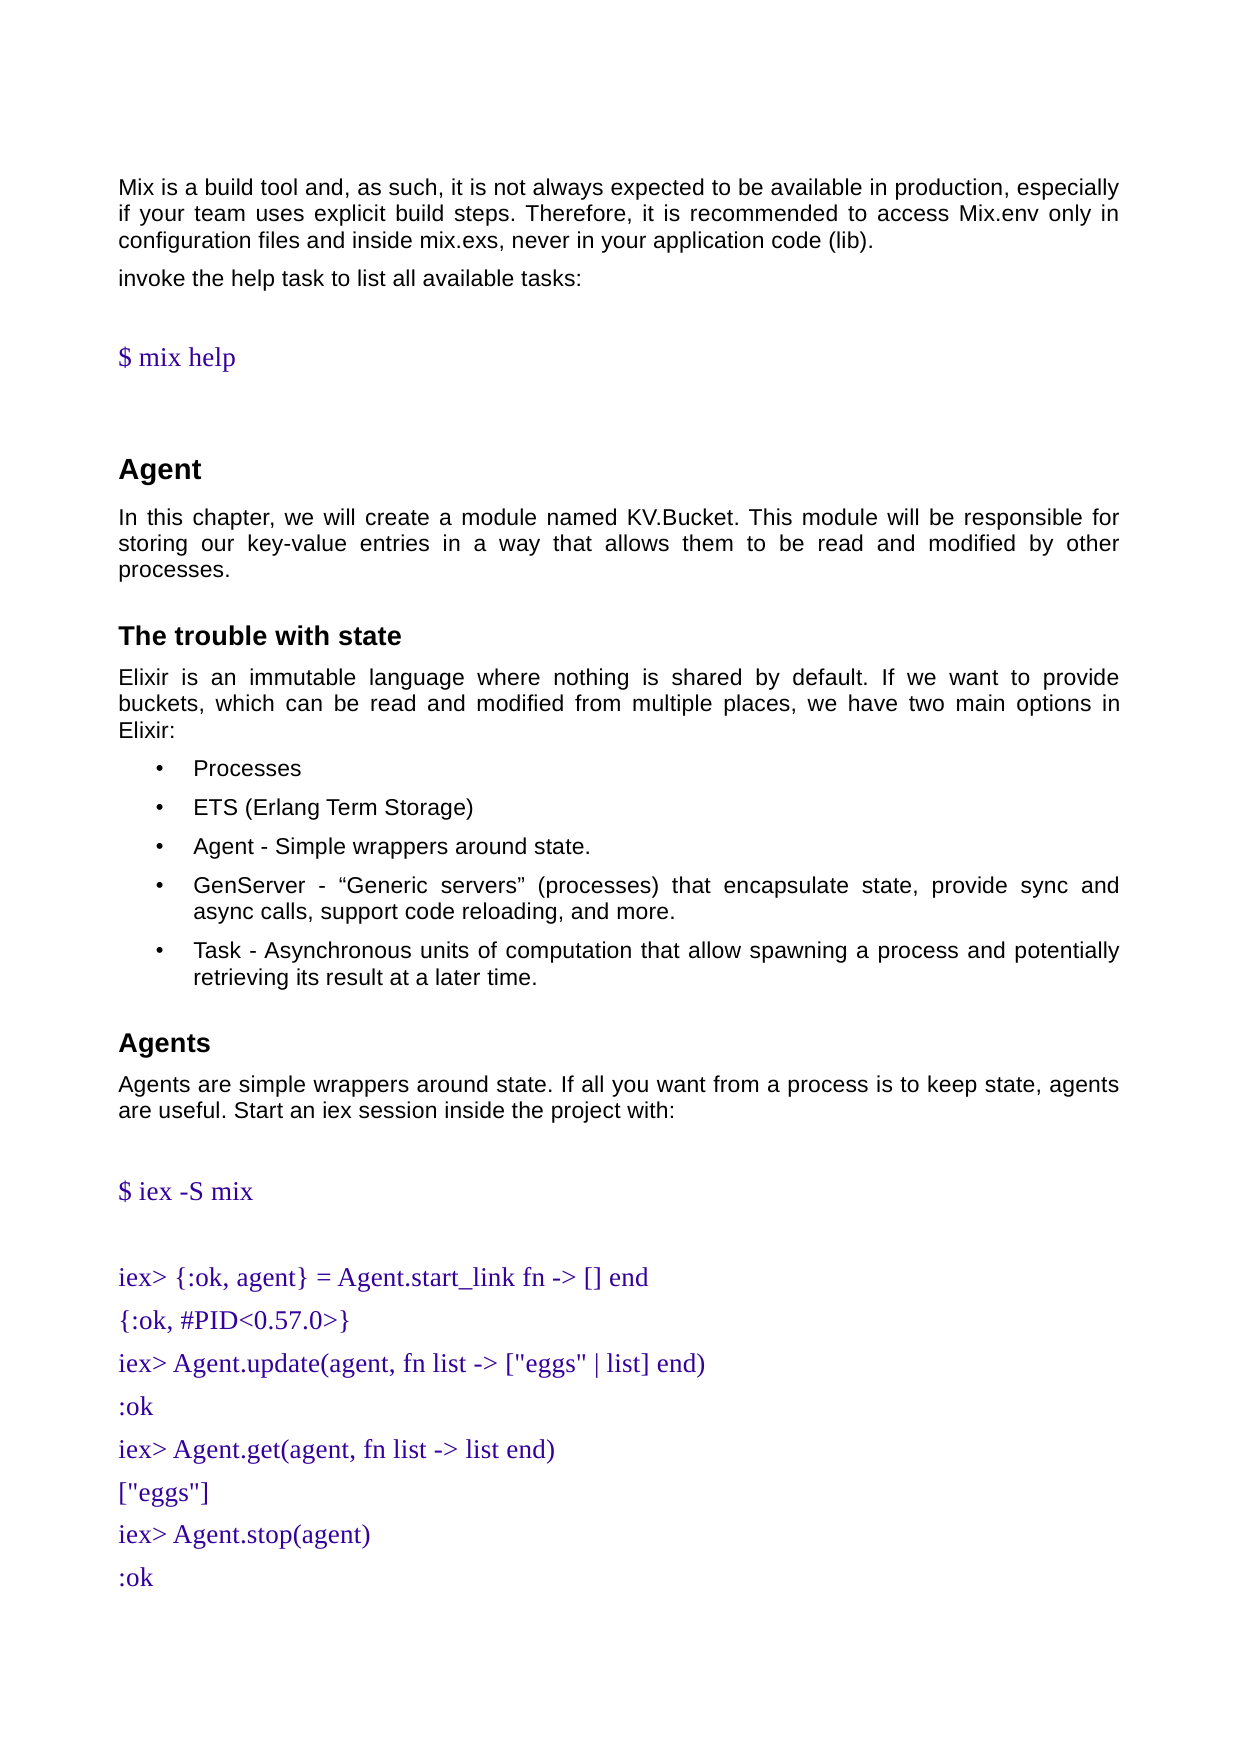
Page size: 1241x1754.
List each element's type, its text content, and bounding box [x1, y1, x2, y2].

text invoke the help task to list all available tasks: [118, 265, 1122, 291]
text Mix is a build tool and, as such, it is not always expected to be available in production, especially if your team uses explicit build steps. Therefore, it is recommended to access Mix.env only in configuration files and inside mix.exs, never in your application code (lib). [118, 174, 1122, 253]
text {:ok, #PID<0.57.0>} [118, 1304, 1122, 1335]
text iex> Agent.get(agent, fn list -> list end) [118, 1433, 1122, 1464]
list Processes [156, 755, 1122, 782]
subtitle Agent [118, 452, 1122, 485]
text iex> {:ok, agent} = Agent.start_link fn -> [] end [118, 1261, 1122, 1292]
text $ iex -S mix [118, 1175, 1122, 1206]
subtitle The trouble with state [118, 620, 1122, 651]
text iex> Agent.update(agent, fn list -> ["eggs" | list] end) [118, 1347, 1122, 1378]
text :ok [118, 1390, 1122, 1421]
text $ mix help [118, 341, 1122, 372]
list ETS (Erlang Term Storage) [156, 794, 1122, 821]
text Agents are simple wrappers around state. If all you want from a process is to keep state, agents are useful. Start an iex session inside the project with: [118, 1071, 1122, 1124]
list Task - Asynchronous units of computation that allow spawning a process and potentially retrieving its result at a later time. [156, 937, 1122, 990]
text iex> Agent.stop(agent) [118, 1518, 1122, 1550]
text Elixir is an immutable language where nothing is shared by default. If we want to provide buckets, which can be read and modified from multiple places, we have two main options in Elixir: [118, 664, 1122, 743]
list Agent - Simple wrappers around state. [156, 833, 1122, 859]
text :ok [118, 1561, 1122, 1593]
text ["eggs"] [118, 1476, 1122, 1507]
subtitle Agents [118, 1027, 1122, 1059]
text In this chapter, we will create a module named KV.Bucket. This module will be responsible for storing our key-value entries in a way that allows them to be read and modified by other processes. [118, 503, 1122, 583]
list GenServer - “Generic servers” (processes) that encapsulate state, provide sync and async calls, support code reloading, and more. [156, 872, 1122, 925]
